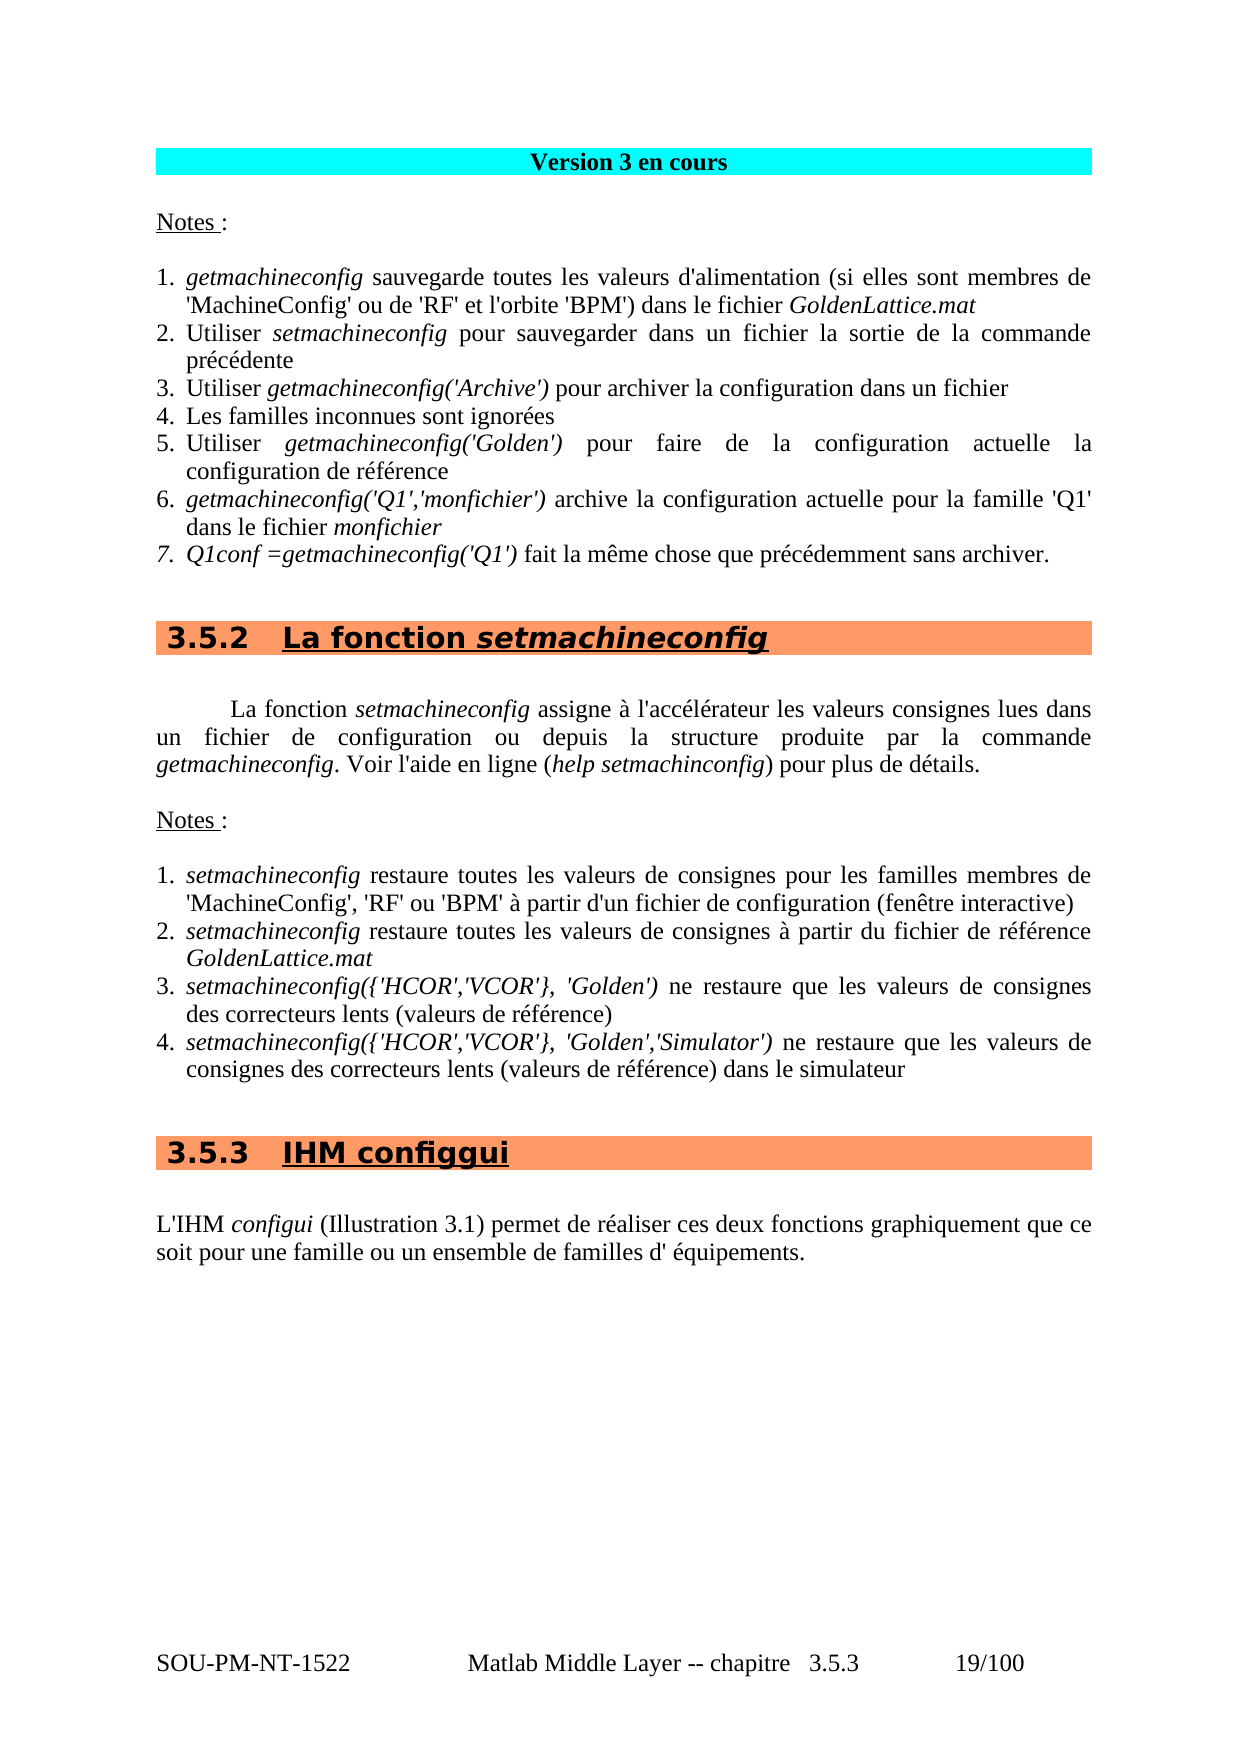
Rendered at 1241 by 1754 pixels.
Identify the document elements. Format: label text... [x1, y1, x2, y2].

subtitle IHM configgui [156, 1136, 1092, 1170]
text Notes : [156, 806, 1092, 834]
list Utiliser getmachineconfig('Golden') pour faire de la configuration actuelle la configuration de référence [156, 429, 1092, 485]
list getmachineconfig('Q1','monfichier') archive la configuration actuelle pour la famille 'Q1' dans le fichier monfichier [156, 485, 1092, 540]
text La fonction setmachineconfig assigne à l'accélérateur les valeurs consignes lues dans un fichier de configuration ou depuis la structure produite par la commande getmachineconfig. Voir l'aide en ligne (help setmachinconfig) pour plus de détails. [156, 695, 1092, 778]
list Les familles inconnues sont ignorées [156, 402, 1092, 429]
list Utiliser setmachineconfig pour sauvegarder dans un fichier la sortie de la commande précédente [156, 319, 1092, 374]
list setmachineconfig({'HCOR','VCOR'}, 'Golden') ne restaure que les valeurs de consignes des correcteurs lents (valeurs de référence) [156, 972, 1092, 1028]
list setmachineconfig restaure toutes les valeurs de consignes pour les familles membres de 'MachineConfig', 'RF' ou 'BPM' à partir d'un fichier de configuration (fenêtre interactive) [156, 861, 1092, 917]
list Utiliser getmachineconfig('Archive') pour archiver la configuration dans un fichier [156, 374, 1092, 402]
list getmachineconfig sauvegarde toutes les valeurs d'alimentation (si elles sont membres de 'MachineConfig' ou de 'RF' et l'orbite 'BPM') dans le fichier GoldenLattice.mat [156, 263, 1092, 319]
text Notes : [156, 208, 1092, 236]
text L'IHM configui (Illustration 3.1) permet de réaliser ces deux fonctions graphiquement que ce soit pour une famille ou un ensemble de familles d' équipements. [156, 1210, 1092, 1266]
list Q1conf =getmachineconfig('Q1') fait la même chose que précédemment sans archiver. [156, 540, 1092, 568]
list setmachineconfig restaure toutes les valeurs de consignes à partir du fichier de référence GoldenLattice.mat [156, 917, 1092, 972]
list setmachineconfig({'HCOR','VCOR'}, 'Golden','Simulator') ne restaure que les valeurs de consignes des correcteurs lents (valeurs de référence) dans le simulateur [156, 1028, 1092, 1083]
subtitle La fonction setmachineconfig [156, 621, 1092, 655]
